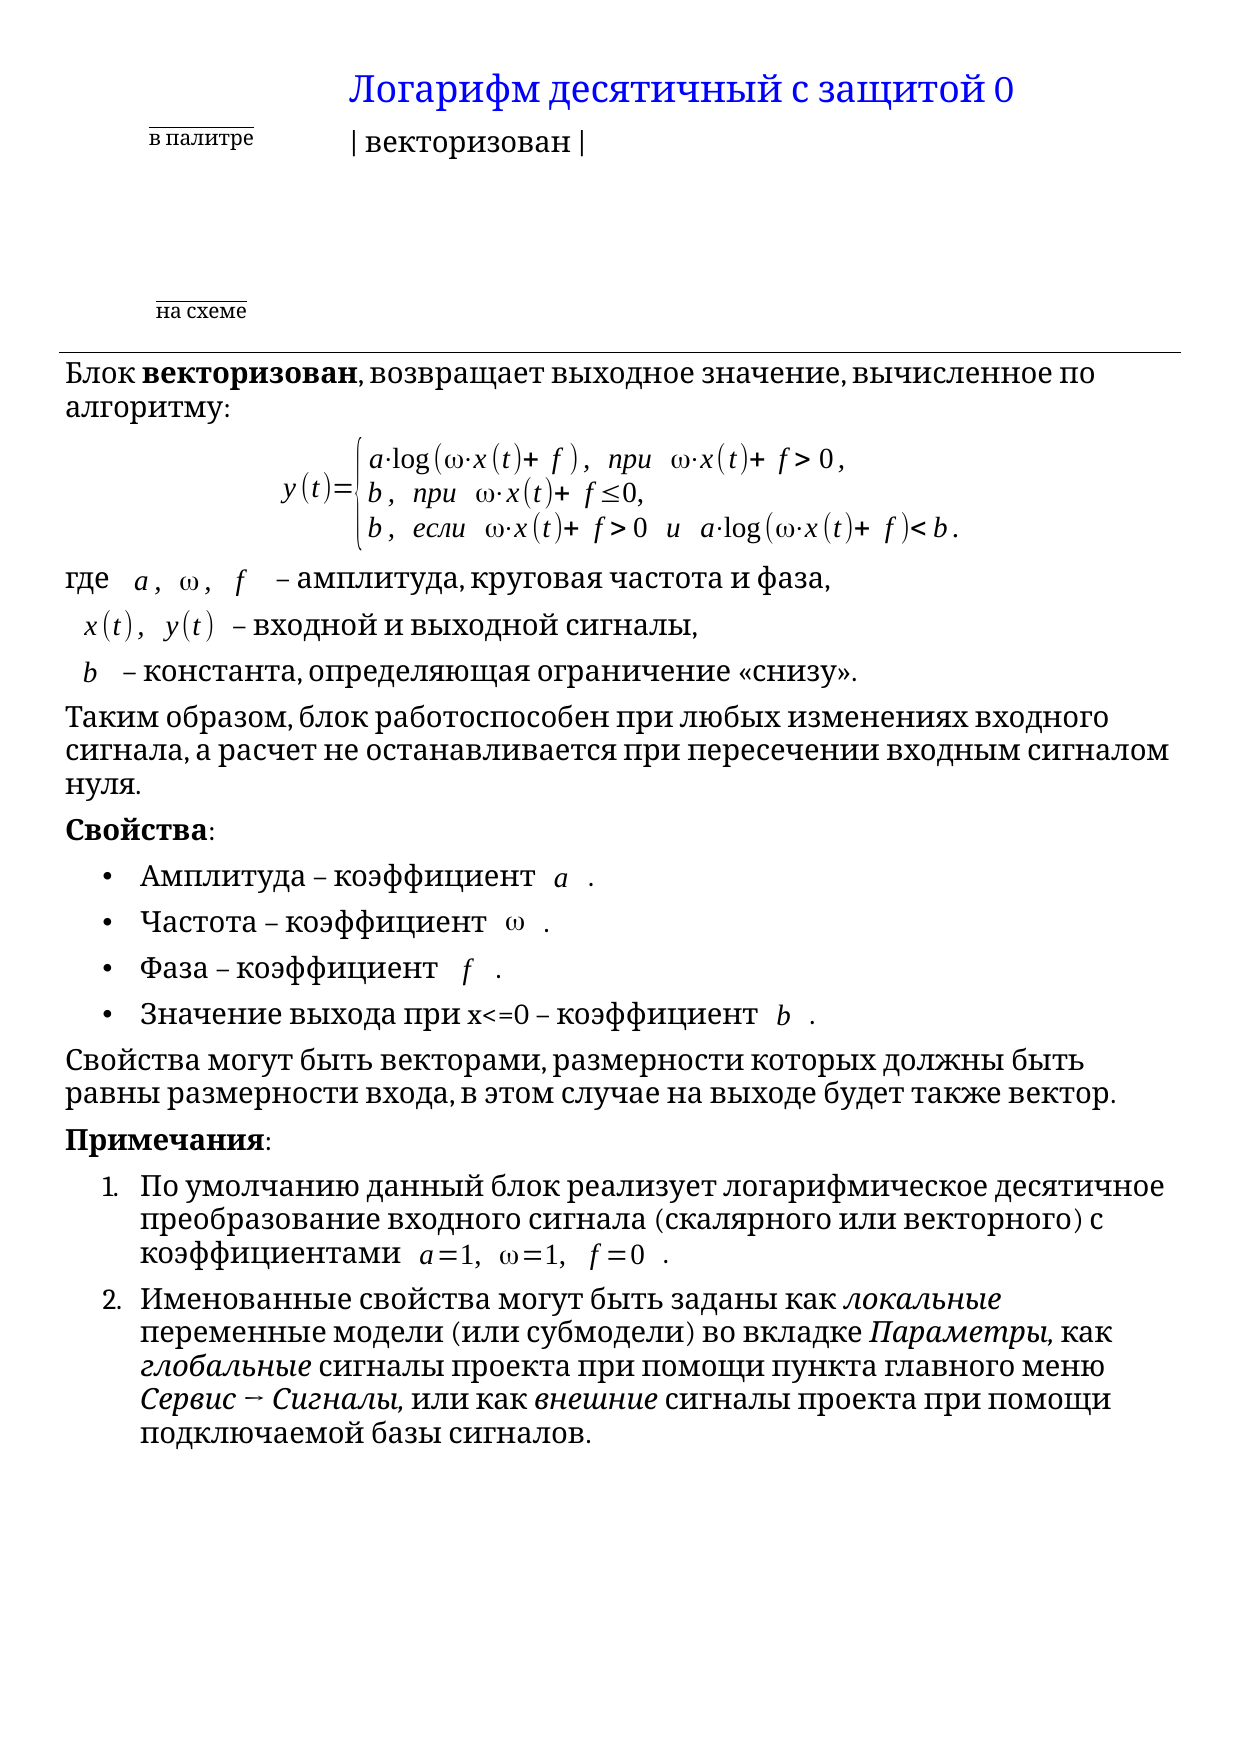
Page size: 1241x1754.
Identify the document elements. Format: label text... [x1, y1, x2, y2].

table_header [59, 59, 343, 121]
table_header Логарифм десятичный с защитой 0 [343, 59, 1181, 121]
table_cell [59, 178, 343, 294]
table_cell [343, 294, 1181, 352]
table_cell на схеме [59, 294, 343, 352]
table_cell | векторизован | [343, 121, 1181, 178]
table_cell [343, 178, 1181, 294]
table_cell в палитре [59, 121, 343, 178]
table_cell Блок векторизован, возвращает выходное значение, вычисленное по алгоритму: где – амплитуда, круговая частота и фаза, – входной и выходной сигналы, – константа, определяющая ограничение «снизу». Таким образом, блок работоспособен при любых изменениях входного сигнала, а расчет не останавливается при пересечении входным сигналом нуля. Свойства: Амплитуда – коэффициент. Частота – коэффициент. Фаза – коэффициент. Значение выхода при x<=0 – коэффициент. Свойства могут быть векторами, размерности которых должны быть равны размерности входа, в этом случае на выходе будет также вектор. Примечания: По умолчанию данный блок реализует логарифмическое десятичное преобразование входного сигнала (скалярного или векторного) с коэффициентами. Именованные свойства могут быть заданы как локальные переменные модели (или субмодели) во вкладке Параметры, как глобальные сигналы проекта при помощи пункта главного меню Сервис → Сигналы, или как внешние сигналы проекта при помощи подключаемой базы сигналов. [59, 353, 1181, 1469]
